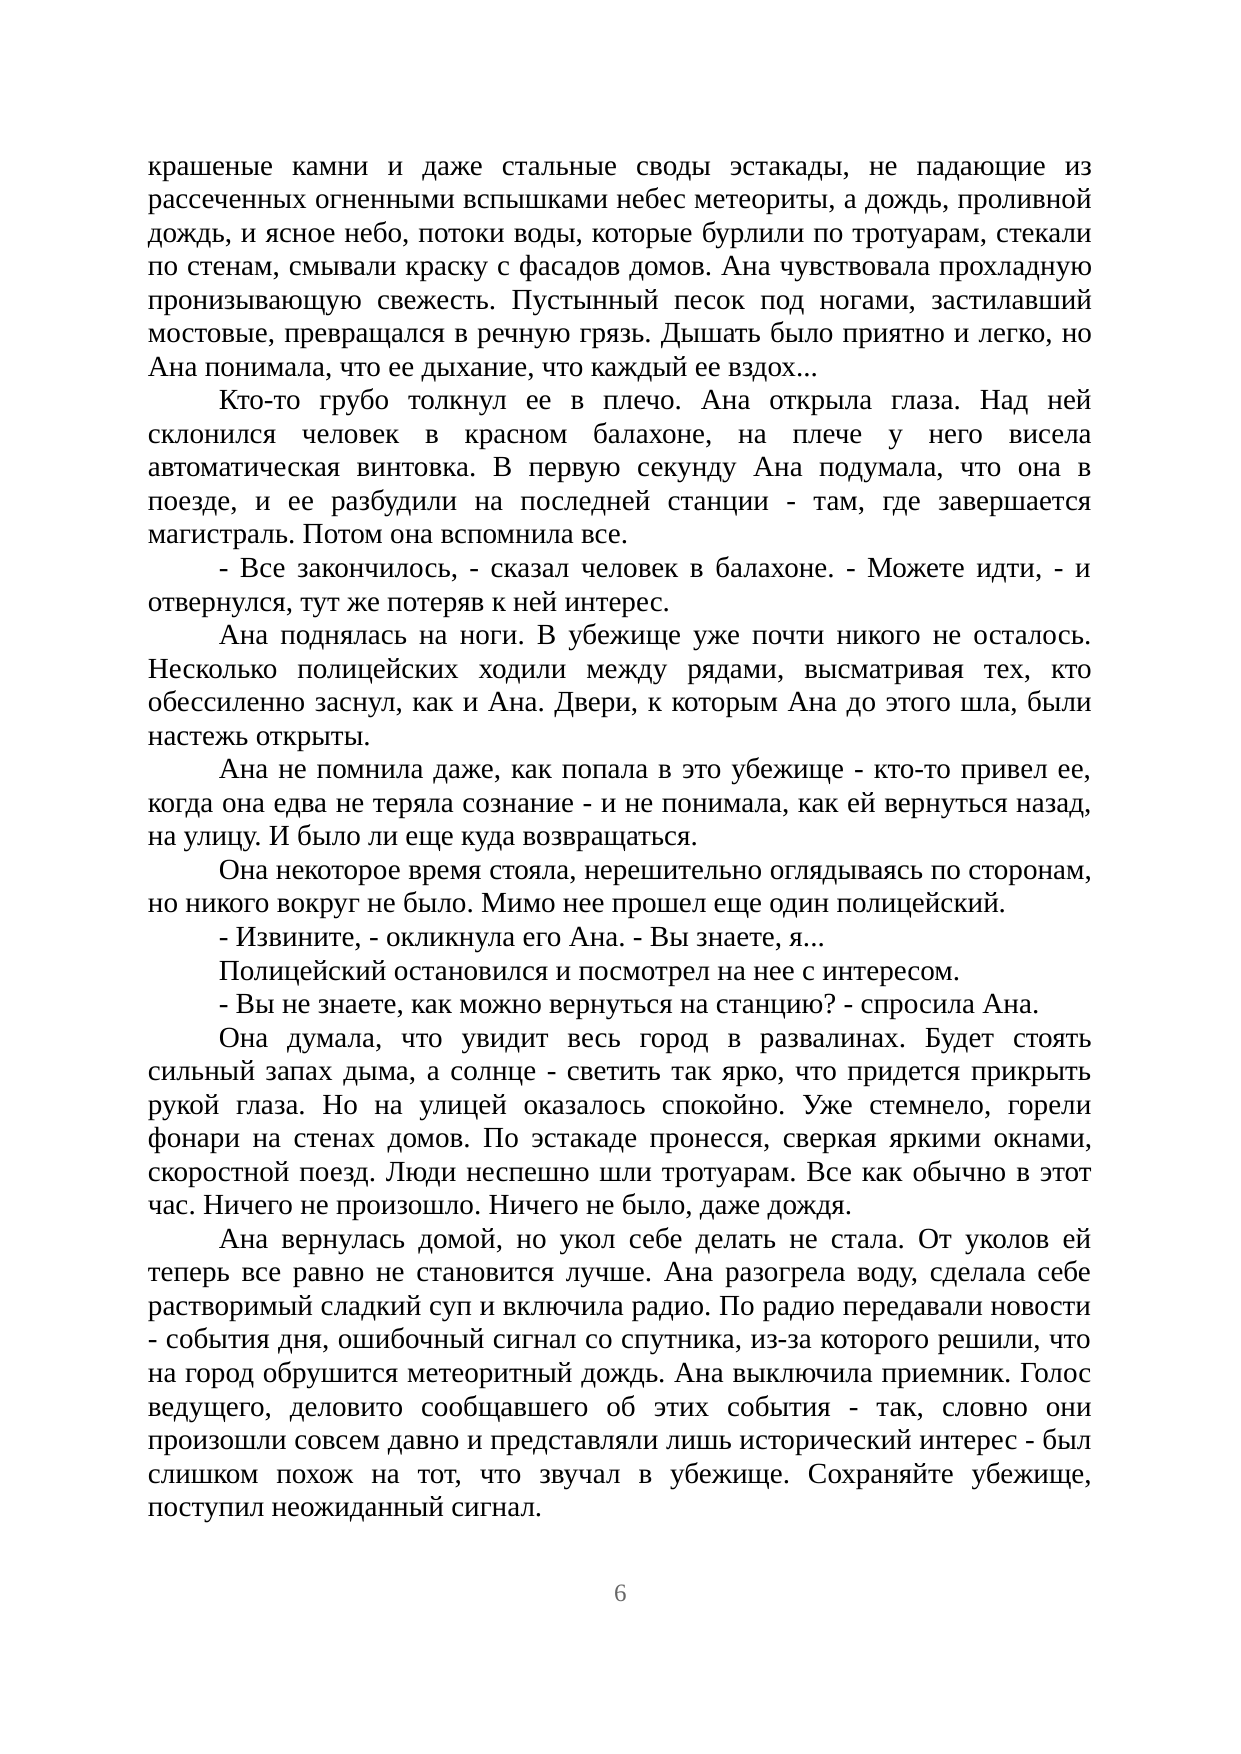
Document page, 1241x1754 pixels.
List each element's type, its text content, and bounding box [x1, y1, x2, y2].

text - Извините, - окликнула его Ана. - Вы знаете, я... [148, 919, 1093, 953]
text Полицейский остановился и посмотрел на нее с интересом. [148, 953, 1093, 986]
text - Все закончилось, - сказал человек в балахоне. - Можете идти, - и отвернулся, тут же потеряв к ней интерес. [148, 550, 1093, 617]
text Ана не помнила даже, как попала в это убежище - кто-то привел ее, когда она едва не теряла сознание - и не понимала, как ей вернуться назад, на улицу. И было ли еще куда возвращаться. [148, 751, 1093, 852]
text Кто-то грубо толкнул ее в плечо. Ана открыла глаза. Над ней склонился человек в красном балахоне, на плече у него висела автоматическая винтовка. В первую секунду Ана подумала, что она в поезде, и ее разбудили на последней станции - там, где завершается магистраль. Потом она вспомнила все. [148, 382, 1093, 550]
text Ана вернулась домой, но укол себе делать не стала. От уколов ей теперь все равно не становится лучше. Ана разогрела воду, сделала себе растворимый сладкий суп и включила радио. По радио передавали новости - события дня, ошибочный сигнал со спутника, из-за которого решили, что на город обрушится метеоритный дождь. Ана выключила приемник. Голос ведущего, деловито сообщавшего об этих события - так, словно они произошли совсем давно и представляли лишь исторический интерес - был слишком похож на тот, что звучал в убежище. Сохраняйте убежище, поступил неожиданный сигнал. [148, 1221, 1093, 1523]
text Она думала, что увидит весь город в развалинах. Будет стоять сильный запах дыма, а солнце - светить так ярко, что придется прикрыть рукой глаза. Но на улицей оказалось спокойно. Уже стемнело, горели фонари на стенах домов. По эстакаде пронесся, сверкая яркими окнами, скоростной поезд. Люди неспешно шли тротуарам. Все как обычно в этот час. Ничего не произошло. Ничего не было, даже дождя. [148, 1020, 1093, 1221]
text Ана поднялась на ноги. В убежище уже почти никого не осталось. Несколько полицейских ходили между рядами, высматривая тех, кто обессиленно заснул, как и Ана. Двери, к которым Ана до этого шла, были настежь открыты. [148, 617, 1093, 751]
text крашеные камни и даже стальные своды эстакады, не падающие из рассеченных огненными вспышками небес метеориты, а дождь, проливной дождь, и ясное небо, потоки воды, которые бурлили по тротуарам, стекали по стенам, смывали краску с фасадов домов. Ана чувствовала прохладную пронизывающую свежесть. Пустынный песок под ногами, застилавший мостовые, превращался в речную грязь. Дышать было приятно и легко, но Ана понимала, что ее дыхание, что каждый ее вздох... [148, 148, 1093, 382]
text - Вы не знаете, как можно вернуться на станцию? - спросила Ана. [148, 986, 1093, 1020]
text Она некоторое время стояла, нерешительно оглядываясь по сторонам, но никого вокруг не было. Мимо нее прошел еще один полицейский. [148, 852, 1093, 919]
